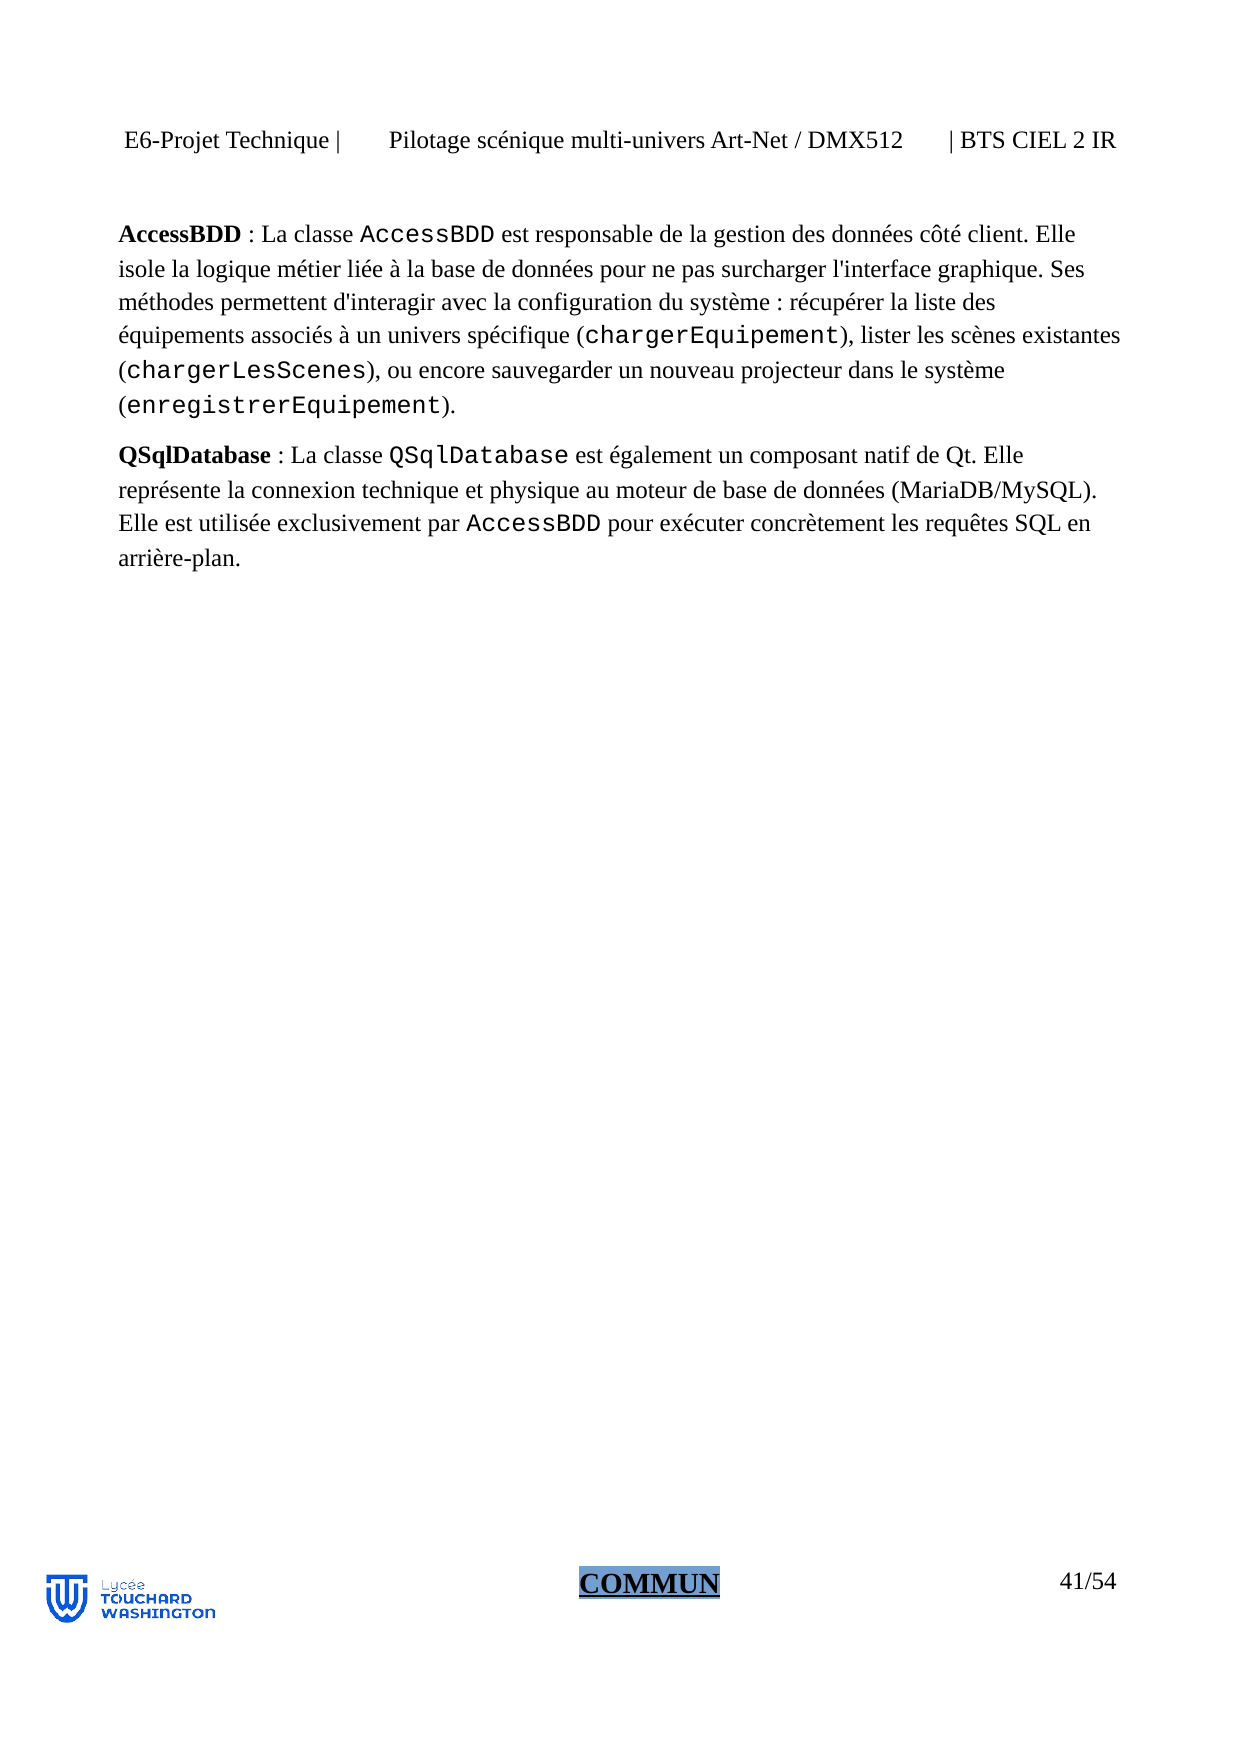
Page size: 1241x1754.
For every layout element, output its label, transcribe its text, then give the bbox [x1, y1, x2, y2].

text AccessBDD : La classe AccessBDD est responsable de la gestion des données côté client. Elle isole la logique métier liée à la base de données pour ne pas surcharger l'interface graphique. Ses méthodes permettent d'interagir avec la configuration du système : récupérer la liste des équipements associés à un univers spécifique (chargerEquipement), lister les scènes existantes (chargerLesScenes), ou encore sauvegarder un nouveau projecteur dans le système (enregistrerEquipement). [118, 219, 1122, 421]
text QSqlDatabase : La classe QSqlDatabase est également un composant natif de Qt. Elle représente la connexion technique et physique au moteur de base de données (MariaDB/MySQL). Elle est utilisée exclusivement par AccessBDD pour exécuter concrètement les requêtes SQL en arrière-plan. [118, 440, 1122, 572]
picture [6, 1537, 256, 1661]
picture [119, 1560, 256, 1606]
